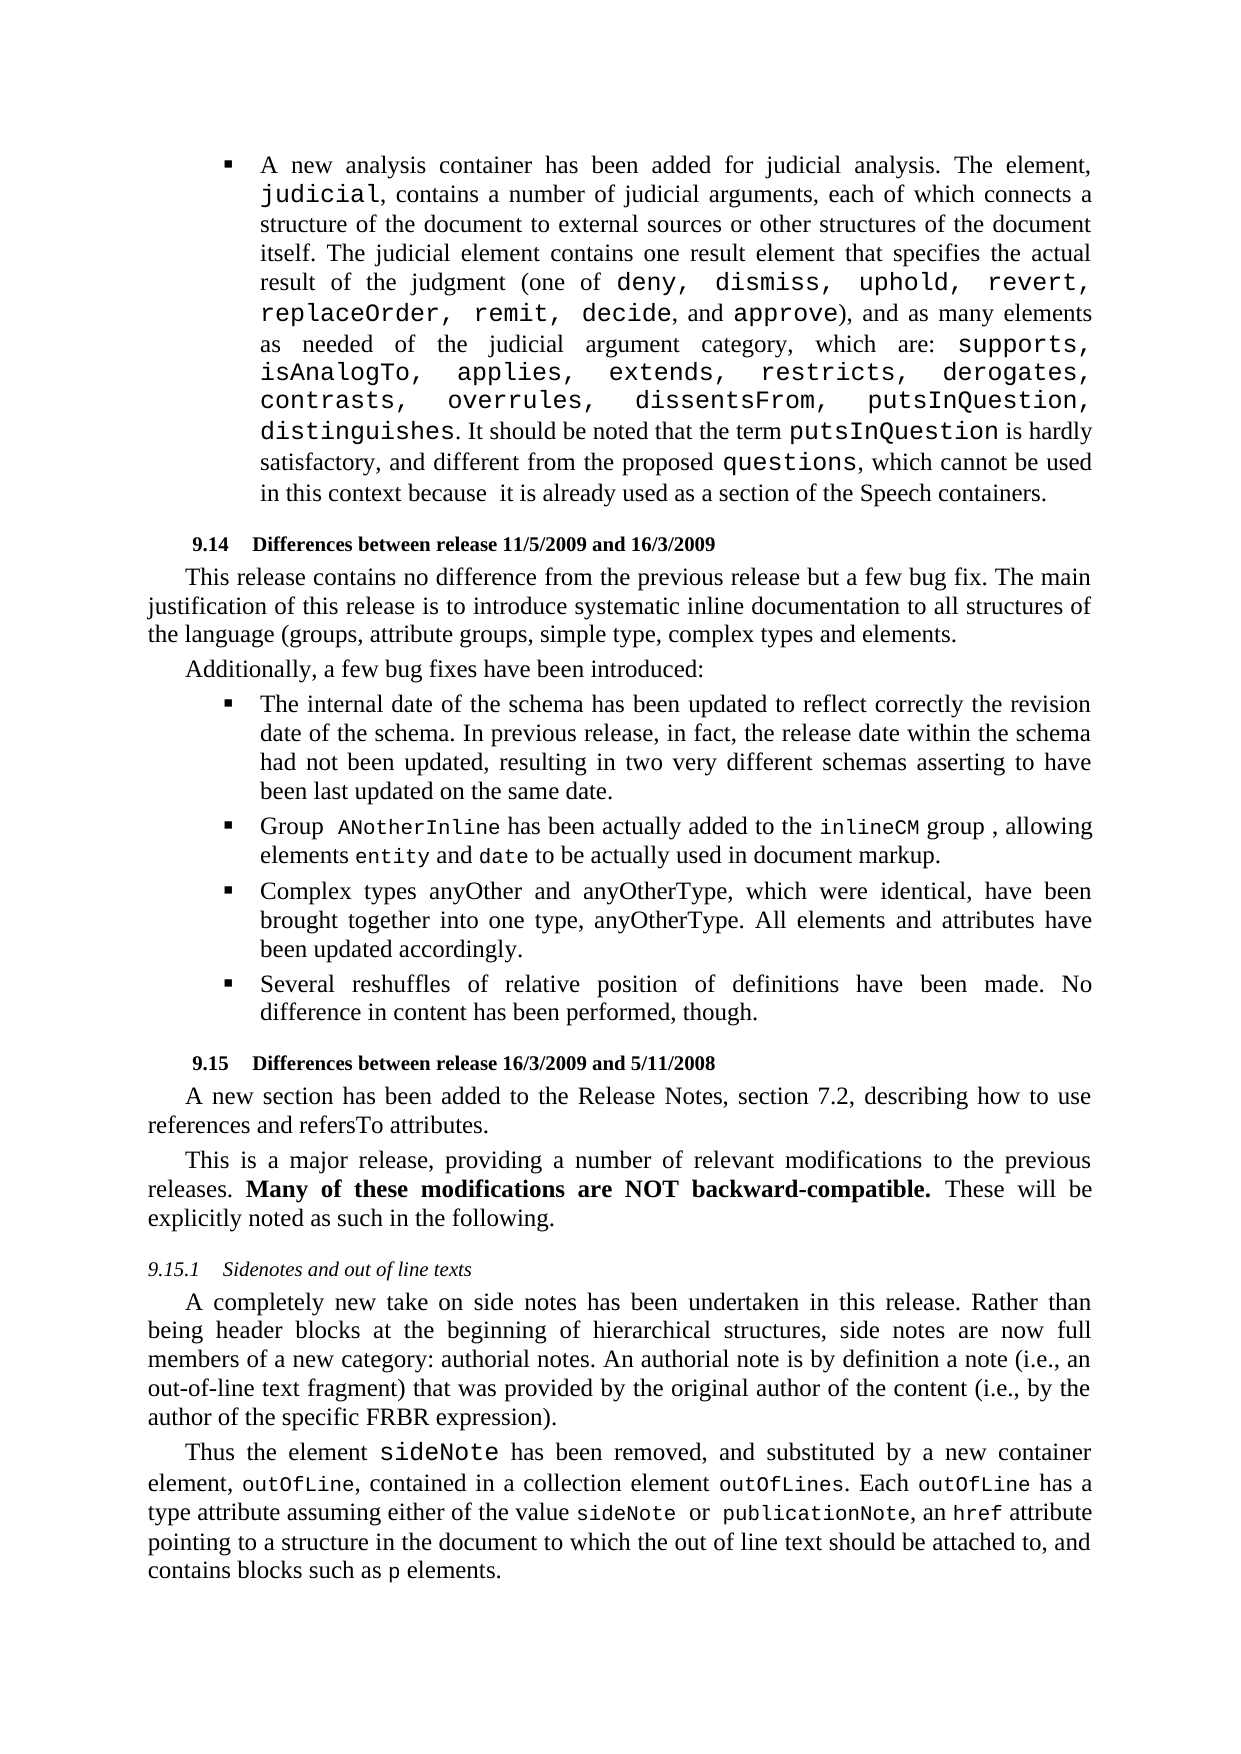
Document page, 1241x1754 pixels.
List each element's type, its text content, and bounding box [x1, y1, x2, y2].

list Complex types anyOther and anyOtherType, which were identical, have been brought together into one type, anyOtherType. All elements and attributes have been updated accordingly. [222, 876, 1092, 962]
text A completely new take on side notes has been undertaken in this release. Rather than being header blocks at the beginning of hierarchical structures, side notes are now full members of a new category: authorial notes. An authorial note is by definition a note (i.e., an out-of-line text fragment) that was provided by the original author of the content (i.e., by the author of the specific FRBR expression). [148, 1287, 1092, 1431]
subtitle Sidenotes and out of line texts [148, 1256, 1092, 1281]
subtitle Differences between release 11/5/2009 and 16/3/2009 [192, 532, 1092, 556]
text A new section has been added to the Release Notes, section 7.2, describing how to use references and refersTo attributes. [148, 1081, 1092, 1139]
list Several reshuffles of relative position of definitions have been made. No difference in content has been performed, though. [222, 969, 1092, 1026]
list A new analysis container has been added for judicial analysis. The element, judicial, contains a number of judicial arguments, each of which connects a structure of the document to external sources or other structures of the document itself. The judicial element contains one result element that specifies the actual result of the judgment (one of deny, dismiss, uphold, revert, replaceOrder, remit, decide, and approve), and as many elements as needed of the judicial argument category, which are: supports, isAnalogTo, applies, extends, restricts, derogates, contrasts, overrules, dissentsFrom, putsInQuestion, distinguishes. It should be noted that the term putsInQuestion is hardly satisfactory, and different from the proposed questions, which cannot be used in this context because it is already used as a section of the Speech containers. [222, 150, 1092, 507]
list The internal date of the schema has been updated to reflect correctly the revision date of the schema. In previous release, in fact, the release date within the schema had not been updated, resulting in two very different schemas asserting to have been last updated on the same date. [222, 689, 1092, 804]
text Thus the element sideNote has been removed, and substituted by a new container element, outOfLine, contained in a collection element outOfLines. Each outOfLine has a type attribute assuming either of the value sideNote or publicationNote, an href attribute pointing to a structure in the document to which the out of line text should be attached to, and contains blocks such as p elements. [148, 1437, 1092, 1585]
text This is a major release, providing a number of relevant modifications to the previous releases. Many of these modifications are NOT backward-compatible. These will be explicitly noted as such in the following. [148, 1145, 1092, 1231]
text This release contains no difference from the previous release but a few bug fix. The main justification of this release is to introduce systematic inline documentation to all structures of the language (groups, attribute groups, simple type, complex types and elements. [148, 562, 1092, 648]
subtitle Differences between release 16/3/2009 and 5/11/2008 [192, 1051, 1092, 1075]
text Additionally, a few bug fixes have been introduced: [148, 654, 1092, 683]
list Group ANotherInline has been actually added to the inlineCM group , allowing elements entity and date to be actually used in document markup. [222, 811, 1092, 870]
